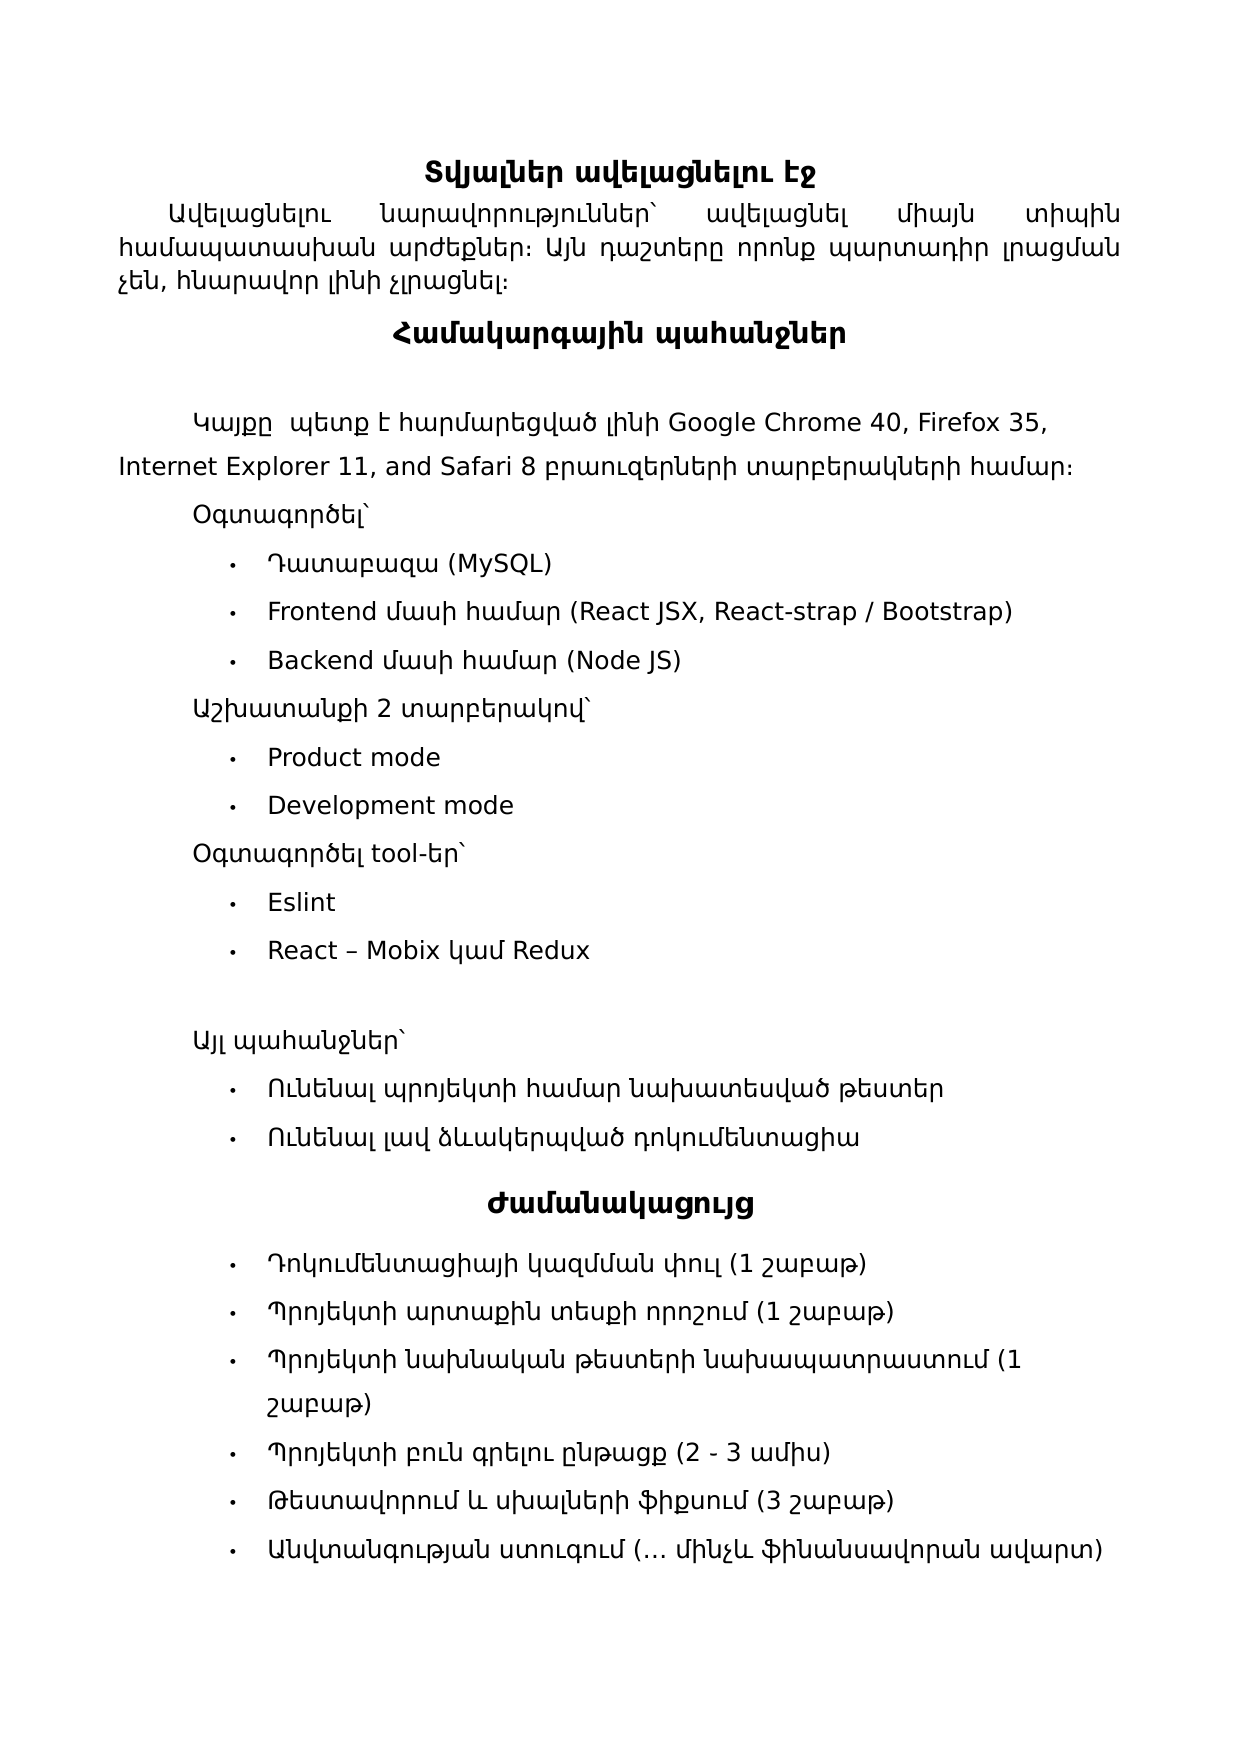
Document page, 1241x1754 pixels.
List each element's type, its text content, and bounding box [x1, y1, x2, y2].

subtitle Համակարգային պահանջներ [118, 317, 1122, 351]
list Eslint [229, 888, 1122, 917]
text Կայքը պետք է հարմարեցված լինի Google Chrome 40, Firefox 35, Internet Explorer 11, and Safari 8 բրաուզերների տարբերակների համար։ [118, 408, 1122, 481]
subtitle Ժամանակացույց [118, 1186, 1122, 1220]
text Օգտագործել՝ [118, 501, 1122, 530]
list Backend մասի համար (Node JS) [229, 646, 1122, 675]
list React – Mobix կամ Redux [229, 937, 1122, 966]
list Դատաբազա (MySQL) [229, 549, 1122, 578]
text Օգտագործել tool-եր՝ [118, 840, 1122, 869]
list Պրոյեկտի նախնական թեստերի նախապատրաստում (1 շաբաթ) [229, 1346, 1122, 1419]
list Թեստավորում և սխալների ֆիքսում (3 շաբաթ) [229, 1486, 1122, 1516]
text Ավելացնելու նարավորություններ՝ ավելացնել միայն տիպին համապատասխան արժեքներ։ Այն դաշտերը որոնք պարտադիր լրացման չեն, հնարավոր լինի չլրացնել։ [118, 199, 1122, 296]
list Անվտանգության ստուգում (․․․ մինչև ֆինանսավորան ավարտ) [229, 1535, 1122, 1564]
list Ունենալ լավ ձևակերպված դոկումենտացիա [229, 1123, 1122, 1152]
list Պրոյեկտի արտաքին տեսքի որոշում (1 շաբաթ) [229, 1297, 1122, 1326]
list Պրոյեկտի բուն գրելու ընթացք (2 ֊ 3 ամիս) [229, 1438, 1122, 1467]
text Այլ պահանջներ՝ [118, 1026, 1122, 1055]
list Դոկումենտացիայի կազմման փուլ (1 շաբաթ) [229, 1249, 1122, 1278]
list Ունենալ պրոյեկտի համար նախատեսված թեստեր [229, 1074, 1122, 1104]
list Frontend մասի համար (React JSX, React-strap / Bootstrap) [229, 597, 1122, 627]
list Product mode [229, 743, 1122, 772]
text Աշխատանքի 2 տարբերակով՝ [118, 694, 1122, 723]
list Development mode [229, 791, 1122, 820]
subtitle Տվյալներ ավելացնելու էջ [118, 156, 1122, 190]
